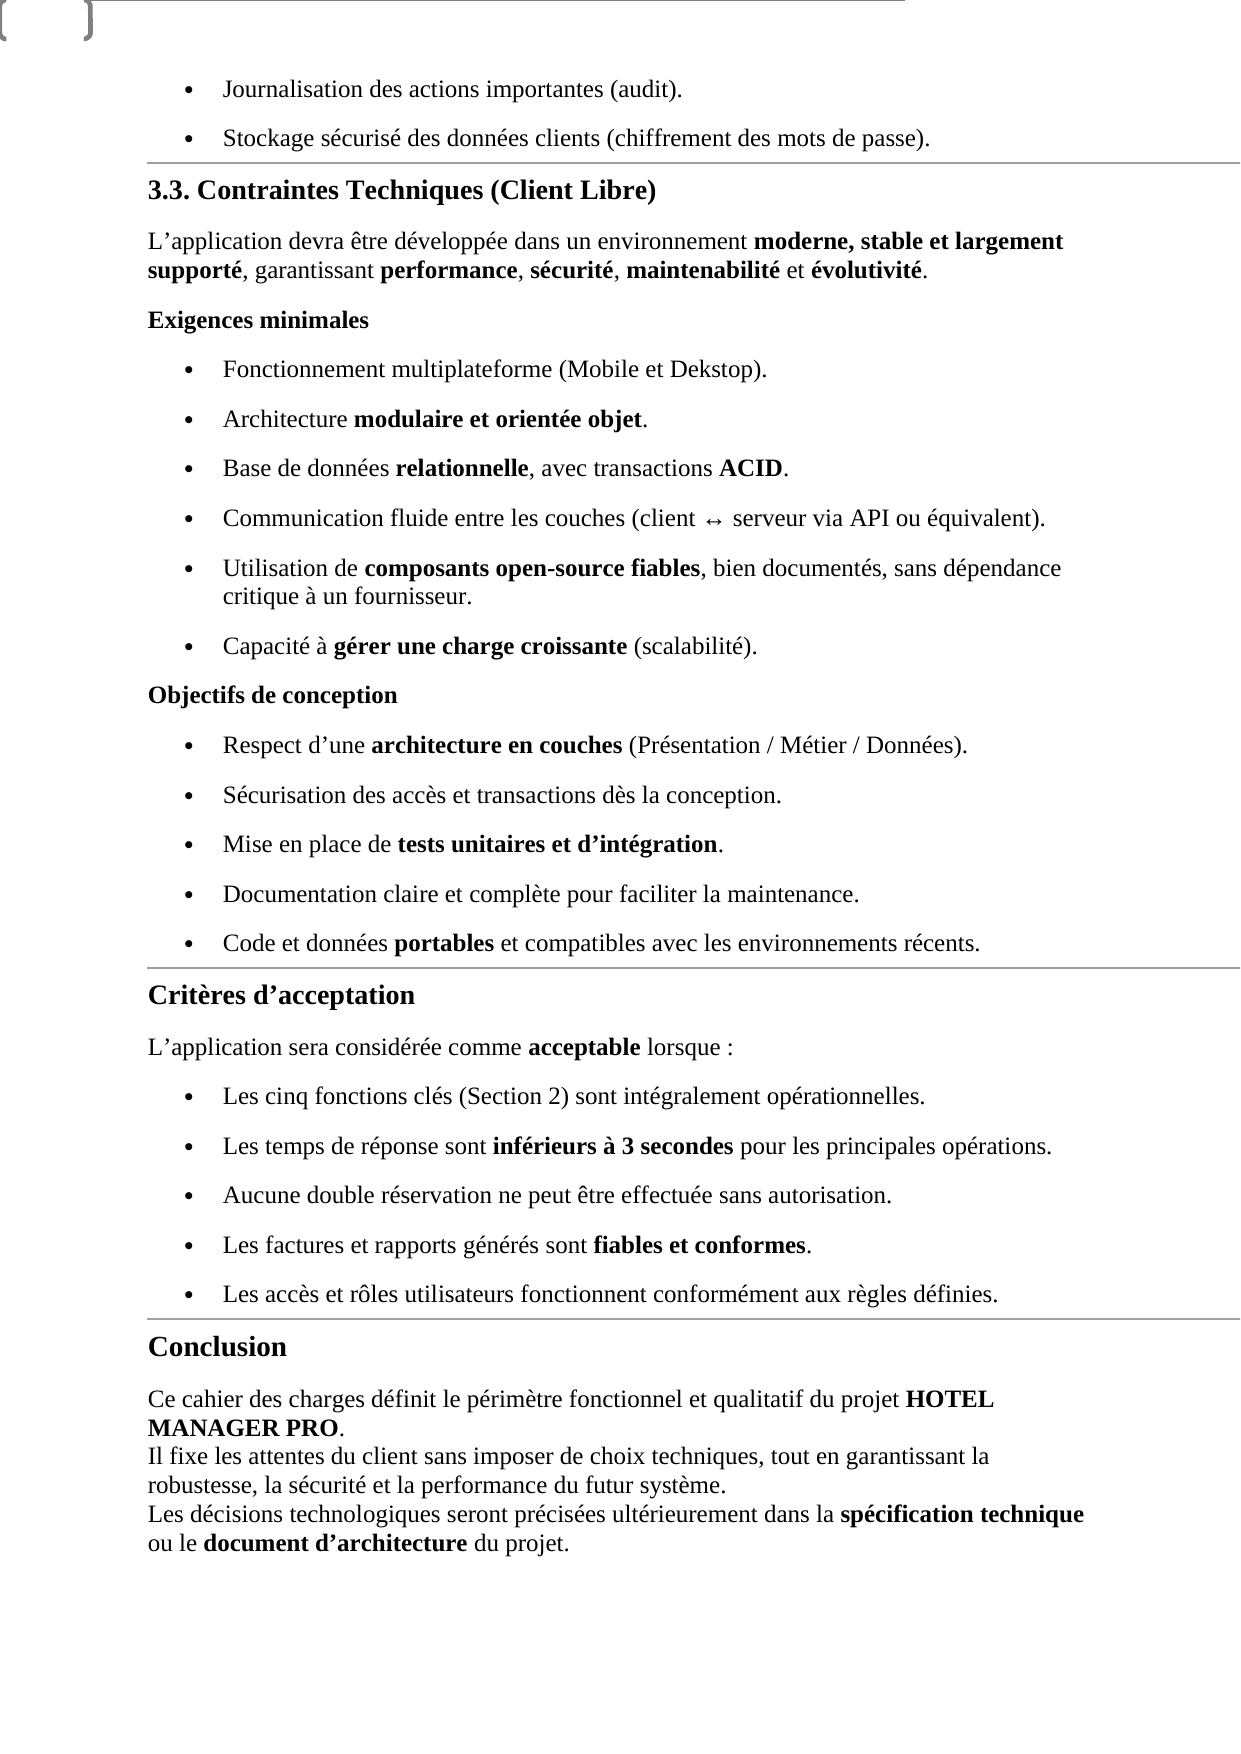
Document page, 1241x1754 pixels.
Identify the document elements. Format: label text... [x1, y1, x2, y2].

subtitle Critères d’acceptation [148, 978, 1093, 1011]
list Mise en place de tests unitaires et d’intégration. [185, 829, 1093, 858]
text Ce cahier des charges définit le périmètre fonctionnel et qualitatif du projet HOTEL MANAGER PRO. Il fixe les attentes du client sans imposer de choix techniques, tout en garantissant la robustesse, la sécurité et la performance du futur système. Les décisions technologiques seront précisées ultérieurement dans la spécification technique ou le document d’architecture du projet. [148, 1384, 1093, 1556]
list Capacité à gérer une charge croissante (scalabilité). [185, 631, 1093, 660]
list Journalisation des actions importantes (audit). [185, 74, 1093, 102]
subtitle Objectifs de conception [148, 681, 1093, 709]
list Les accès et rôles utilisateurs fonctionnent conformément aux règles définies. [185, 1279, 1093, 1308]
list Communication fluide entre les couches (client ↔ serveur via API ou équivalent). [185, 503, 1093, 532]
subtitle 3.3. Contraintes Techniques (Client Libre) [148, 173, 1093, 206]
list Les temps de réponse sont inférieurs à 3 secondes pour les principales opérations. [185, 1131, 1093, 1159]
list Documentation claire et complète pour faciliter la maintenance. [185, 879, 1093, 908]
list Fonctionnement multiplateforme (Mobile et Dekstop). [185, 354, 1093, 383]
list Utilisation de composants open-source fiables, bien documentés, sans dépendance critique à un fournisseur. [185, 553, 1093, 610]
list Respect d’une architecture en couches (Présentation / Métier / Données). [185, 730, 1093, 759]
text L’application devra être développée dans un environnement moderne, stable et largement supporté, garantissant performance, sécurité, maintenabilité et évolutivité. [148, 226, 1093, 284]
list Architecture modulaire et orientée objet. [185, 404, 1093, 433]
text Conclusion [148, 1329, 1093, 1363]
list Sécurisation des accès et transactions dès la conception. [185, 780, 1093, 808]
list Code et données portables et compatibles avec les environnements récents. [185, 928, 1093, 957]
list Les cinq fonctions clés (Section 2) sont intégralement opérationnelles. [185, 1081, 1093, 1110]
list Aucune double réservation ne peut être effectuée sans autorisation. [185, 1180, 1093, 1209]
list Les factures et rapports générés sont fiables et conformes. [185, 1230, 1093, 1259]
subtitle Exigences minimales [148, 305, 1093, 333]
text L’application sera considérée comme acceptable lorsque : [148, 1032, 1093, 1060]
list Base de données relationnelle, avec transactions ACID. [185, 453, 1093, 482]
list Stockage sécurisé des données clients (chiffrement des mots de passe). [185, 123, 1093, 152]
